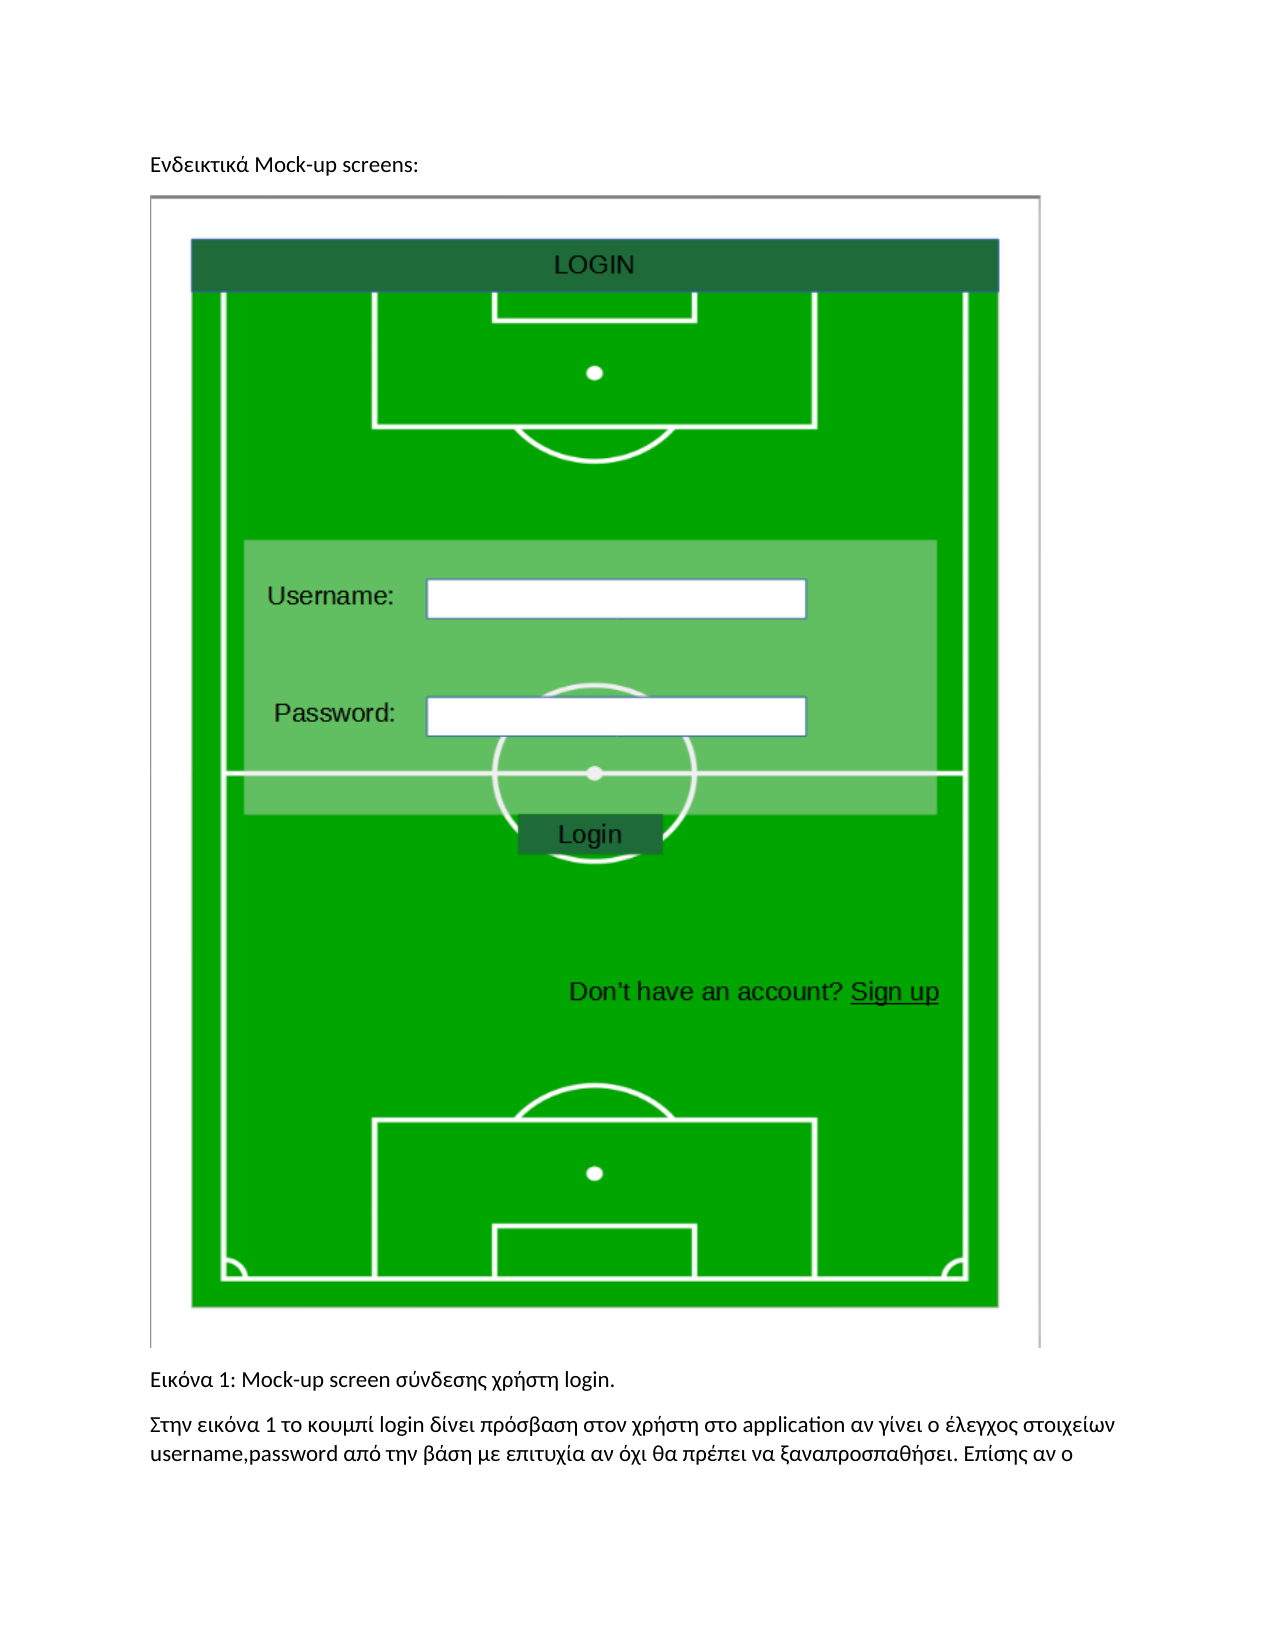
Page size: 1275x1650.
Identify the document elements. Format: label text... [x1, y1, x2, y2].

text Εικόνα 1: Mock-up screen σύνδεσης χρήστη login. [150, 1365, 1125, 1393]
text Στην εικόνα 1 το κουμπί login δίνει πρόσβαση στον χρήστη στο application αν γίνει ο έλεγχος στοιχείων username,password από την βάση με επιτυχία αν όχι θα πρέπει να ξαναπροσπαθήσει. Επίσης αν ο [150, 1410, 1125, 1467]
text Ενδεικτικά Mock-up screens: [150, 150, 1125, 178]
